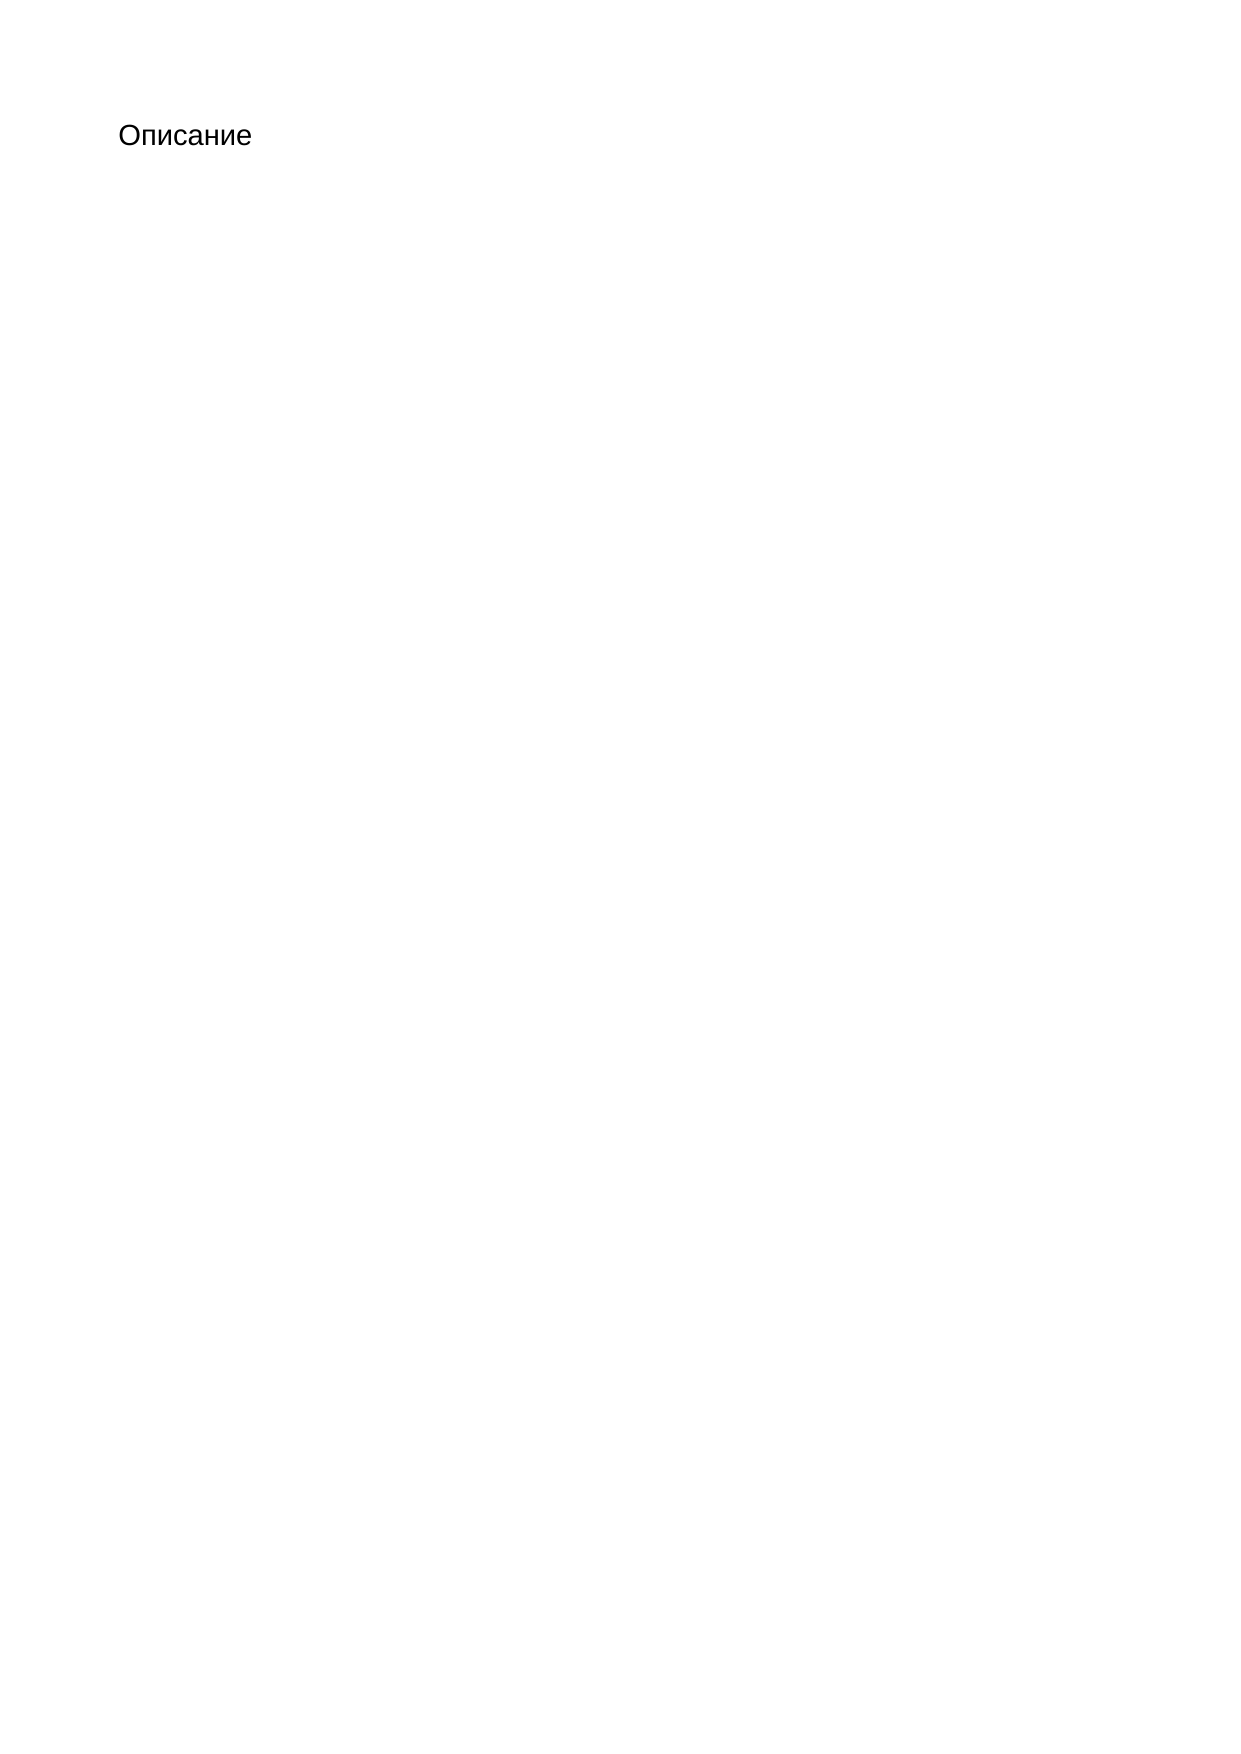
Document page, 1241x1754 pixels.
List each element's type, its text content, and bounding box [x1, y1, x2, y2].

subtitle Описание [118, 118, 1122, 152]
